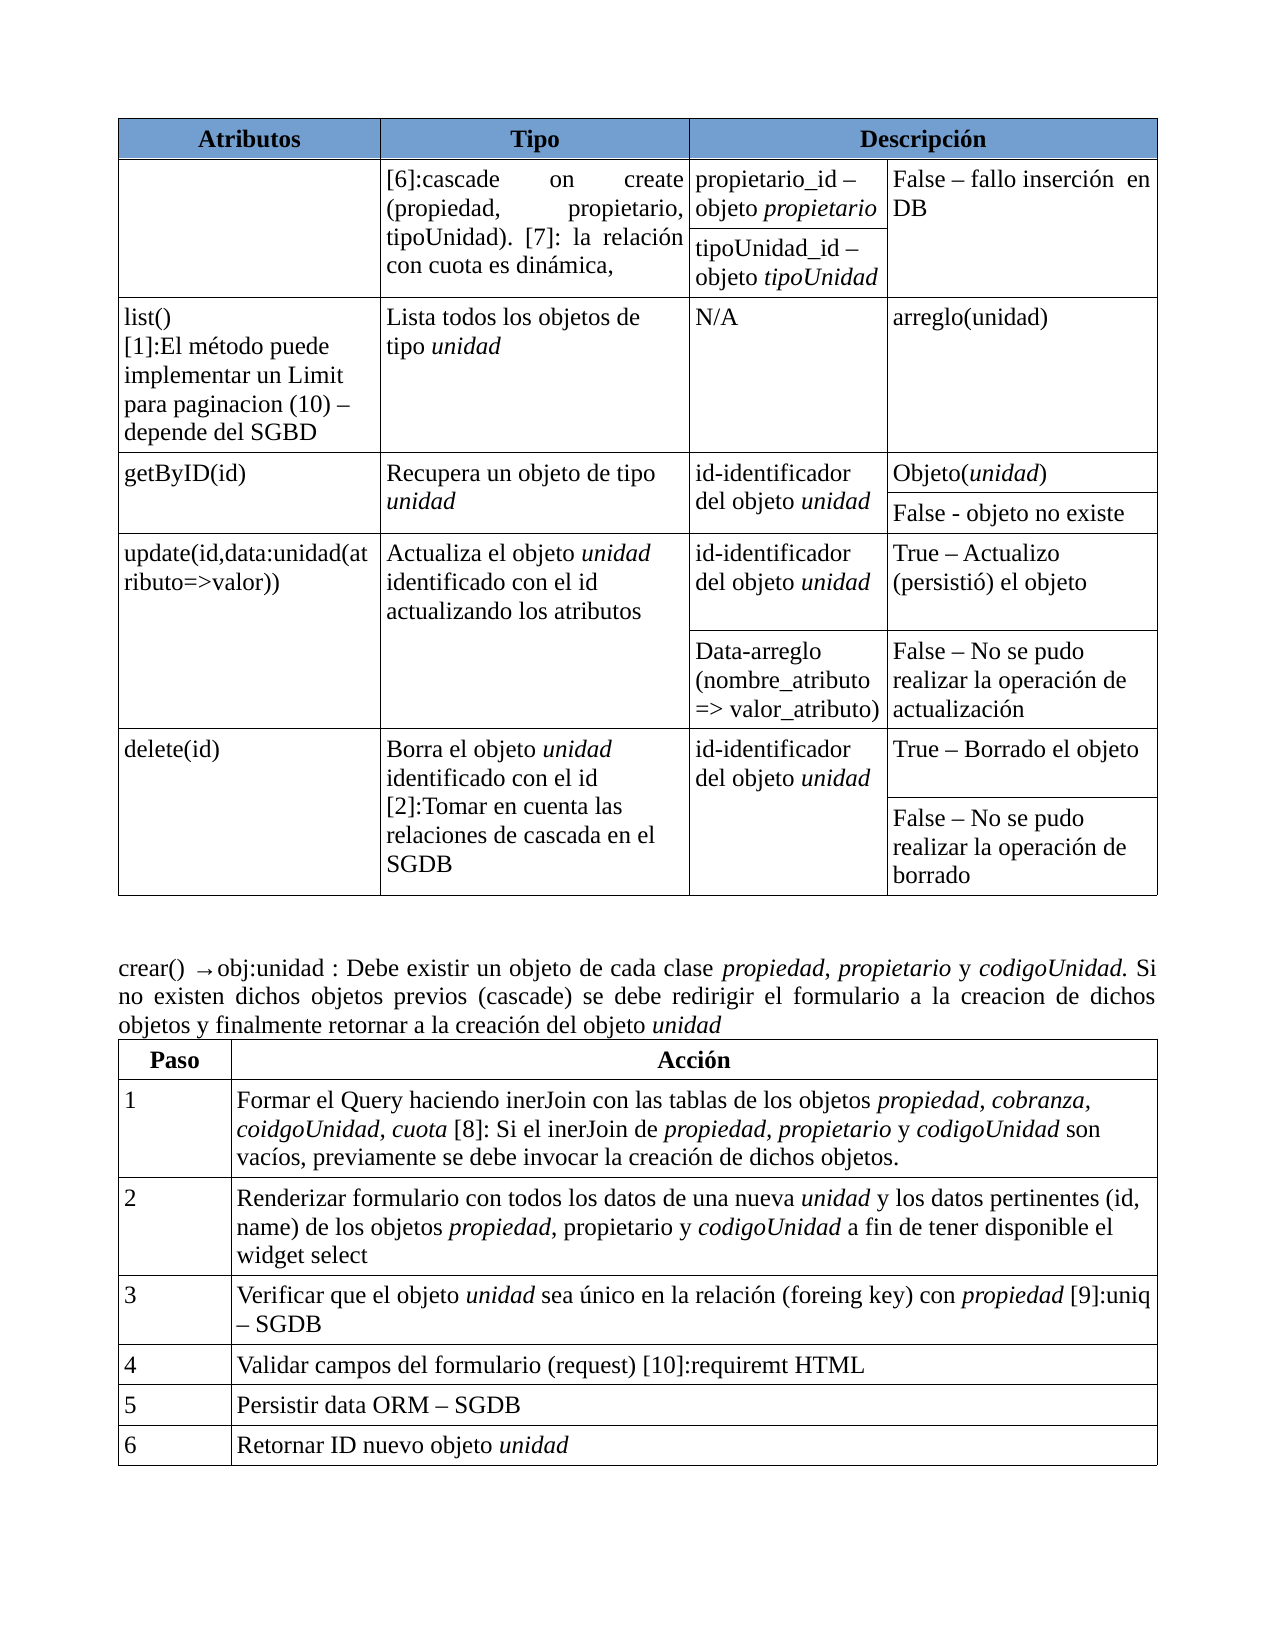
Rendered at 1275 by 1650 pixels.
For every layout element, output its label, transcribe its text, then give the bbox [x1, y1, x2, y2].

table_cell 6 [119, 1426, 231, 1465]
table_cell False – No se pudo realizar la operación de borrado [888, 798, 1157, 895]
table_header Tipo [381, 119, 689, 158]
table_cell False - objeto no existe [888, 493, 1157, 532]
table_cell arreglo(unidad) [888, 298, 1157, 452]
table_cell id-identificador del objeto unidad [690, 729, 887, 895]
table_cell id-identificador del objeto unidad [690, 534, 887, 630]
table_cell Objeto(unidad) [888, 453, 1157, 492]
table_header Descripción [690, 119, 1157, 158]
table_cell update(id,data:unidad(atributo=>valor)) [119, 534, 380, 728]
table_header Atributos [119, 119, 380, 158]
table_cell Borra el objeto unidad identificado con el id [2]:Tomar en cuenta las relaciones de cascada en el SGDB [381, 729, 689, 895]
table_header Paso [119, 1040, 231, 1079]
table_cell 4 [119, 1345, 231, 1384]
table_cell list() [1]:El método puede implementar un Limit para paginacion (10) – depende del SGBD [119, 298, 380, 452]
table_cell Formar el Query haciendo inerJoin con las tablas de los objetos propiedad, cobranza, coidgoUnidad, cuota [8]: Si el inerJoin de propiedad, propietario y codigoUnidad son vacíos, previamente se debe invocar la creación de dichos objetos. [232, 1080, 1157, 1177]
table_cell tipoUnidad_id – objeto tipoUnidad [690, 229, 887, 297]
table_cell [119, 160, 380, 297]
table_cell 1 [119, 1080, 231, 1177]
table_cell Validar campos del formulario (request) [10]:requiremt HTML [232, 1345, 1157, 1384]
table_cell Verificar que el objeto unidad sea único en la relación (foreing key) con propiedad [9]:uniq – SGDB [232, 1276, 1157, 1344]
table_cell False – fallo inserción en DB [888, 160, 1157, 297]
table_cell propietario_id – objeto propietario [690, 160, 887, 227]
table_cell Data-arreglo (nombre_atributo => valor_atributo) [690, 631, 887, 728]
table_cell True – Actualizo (persistió) el objeto [888, 534, 1157, 630]
table_cell Retornar ID nuevo objeto unidad [232, 1426, 1157, 1465]
table_cell 2 [119, 1178, 231, 1275]
table_cell N/A [690, 298, 887, 452]
table_cell Renderizar formulario con todos los datos de una nueva unidad y los datos pertinentes (id, name) de los objetos propiedad, propietario y codigoUnidad a fin de tener disponible el widget select [232, 1178, 1157, 1275]
table_header Acción [232, 1040, 1157, 1079]
table_cell Recupera un objeto de tipo unidad [381, 453, 689, 532]
table_cell Lista todos los objetos de tipo unidad [381, 298, 689, 452]
table_cell getByID(id) [119, 453, 380, 532]
table_cell delete(id) [119, 729, 380, 895]
table_cell 3 [119, 1276, 231, 1344]
table_cell False – No se pudo realizar la operación de actualización [888, 631, 1157, 728]
table_cell Actualiza el objeto unidad identificado con el id actualizando los atributos [381, 534, 689, 728]
table_cell id-identificador del objeto unidad [690, 453, 887, 532]
table_cell [6]:cascade on create (propiedad, propietario, tipoUnidad). [7]: la relación con cuota es dinámica, [381, 160, 689, 297]
table_cell Persistir data ORM – SGDB [232, 1385, 1157, 1424]
table_cell True – Borrado el objeto [888, 729, 1157, 797]
text crear() →obj:unidad : Debe existir un objeto de cada clase propiedad, propietario y codigoUnidad. Si no existen dichos objetos previos (cascade) se debe redirigir el formulario a la creacion de dichos objetos y finalmente retornar a la creación del objeto unidad [118, 953, 1157, 1039]
table_cell 5 [119, 1385, 231, 1424]
